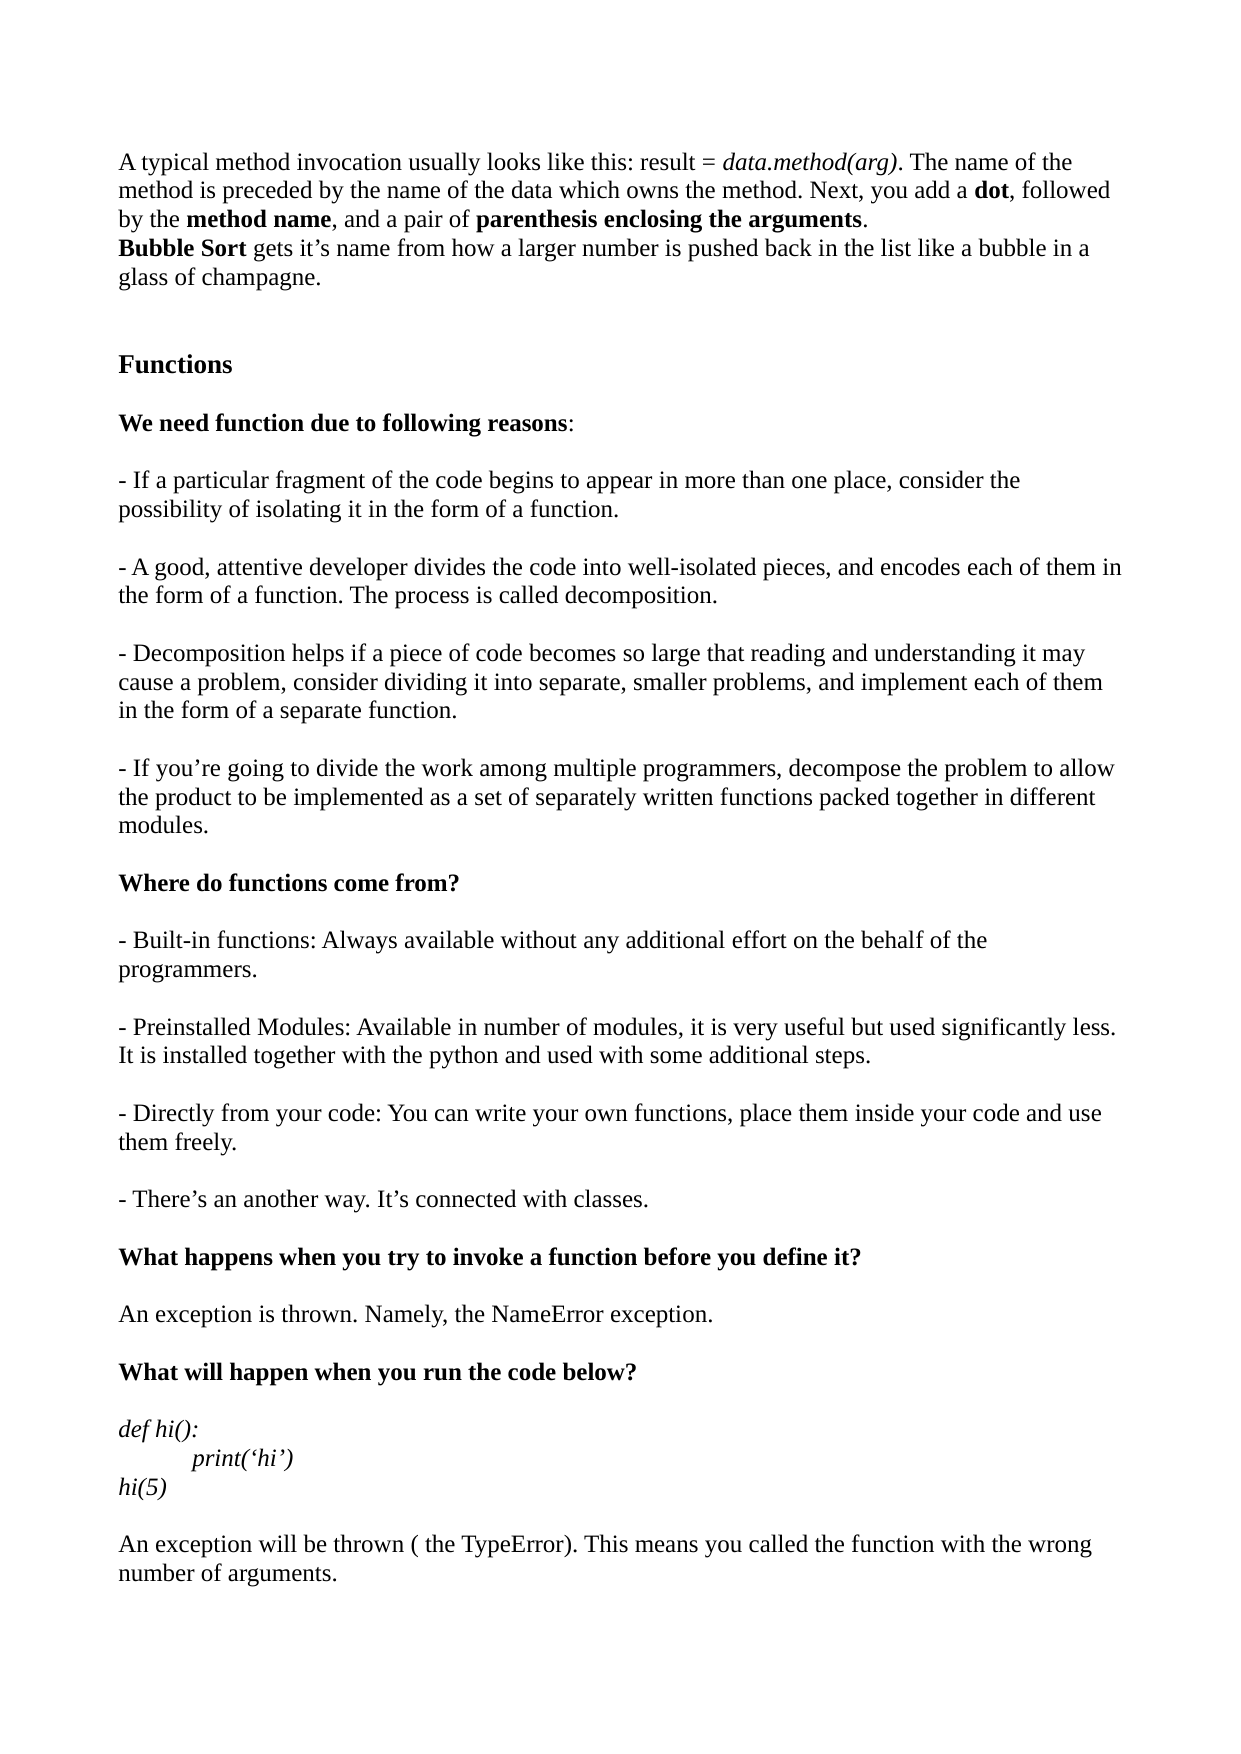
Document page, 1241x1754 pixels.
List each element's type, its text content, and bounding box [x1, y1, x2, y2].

text - If you’re going to divide the work among multiple programmers, decompose the problem to allow the product to be implemented as a set of separately written functions packed together in different modules. [118, 753, 1122, 839]
text - Built-in functions: Always available without any additional effort on the behalf of the programmers. [118, 926, 1122, 983]
text What will happen when you run the code below? [118, 1357, 1122, 1386]
text An exception is thrown. Namely, the NameError exception. [118, 1299, 1122, 1328]
text def hi(): [118, 1414, 1122, 1443]
text - If a particular fragment of the code begins to appear in more than one place, consider the possibility of isolating it in the form of a function. [118, 466, 1122, 523]
text Bubble Sort gets it’s name from how a larger number is pushed back in the list like a bubble in a glass of champagne. [118, 233, 1122, 291]
text Functions [118, 348, 1122, 379]
text - Directly from your code: You can write your own functions, place them inside your code and use them freely. [118, 1098, 1122, 1156]
text hi(5) [118, 1472, 1122, 1501]
text We need function due to following reasons: [118, 408, 1122, 437]
text print(‘hi’) [118, 1443, 1122, 1472]
text What happens when you try to invoke a function before you define it? [118, 1242, 1122, 1271]
text Where do functions come from? [118, 868, 1122, 897]
text An exception will be thrown ( the TypeError). This means you called the function with the wrong number of arguments. [118, 1529, 1122, 1587]
text A typical method invocation usually looks like this: result = data.method(arg). The name of the method is preceded by the name of the data which owns the method. Next, you add a dot, followed by the method name, and a pair of parenthesis enclosing the arguments. [118, 147, 1122, 233]
text - A good, attentive developer divides the code into well-isolated pieces, and encodes each of them in the form of a function. The process is called decomposition. [118, 552, 1122, 609]
text - Decomposition helps if a piece of code becomes so large that reading and understanding it may cause a problem, consider dividing it into separate, smaller problems, and implement each of them in the form of a separate function. [118, 638, 1122, 724]
text - Preinstalled Modules: Available in number of modules, it is very useful but used significantly less. It is installed together with the python and used with some additional steps. [118, 1012, 1122, 1069]
text - There’s an another way. It’s connected with classes. [118, 1184, 1122, 1213]
